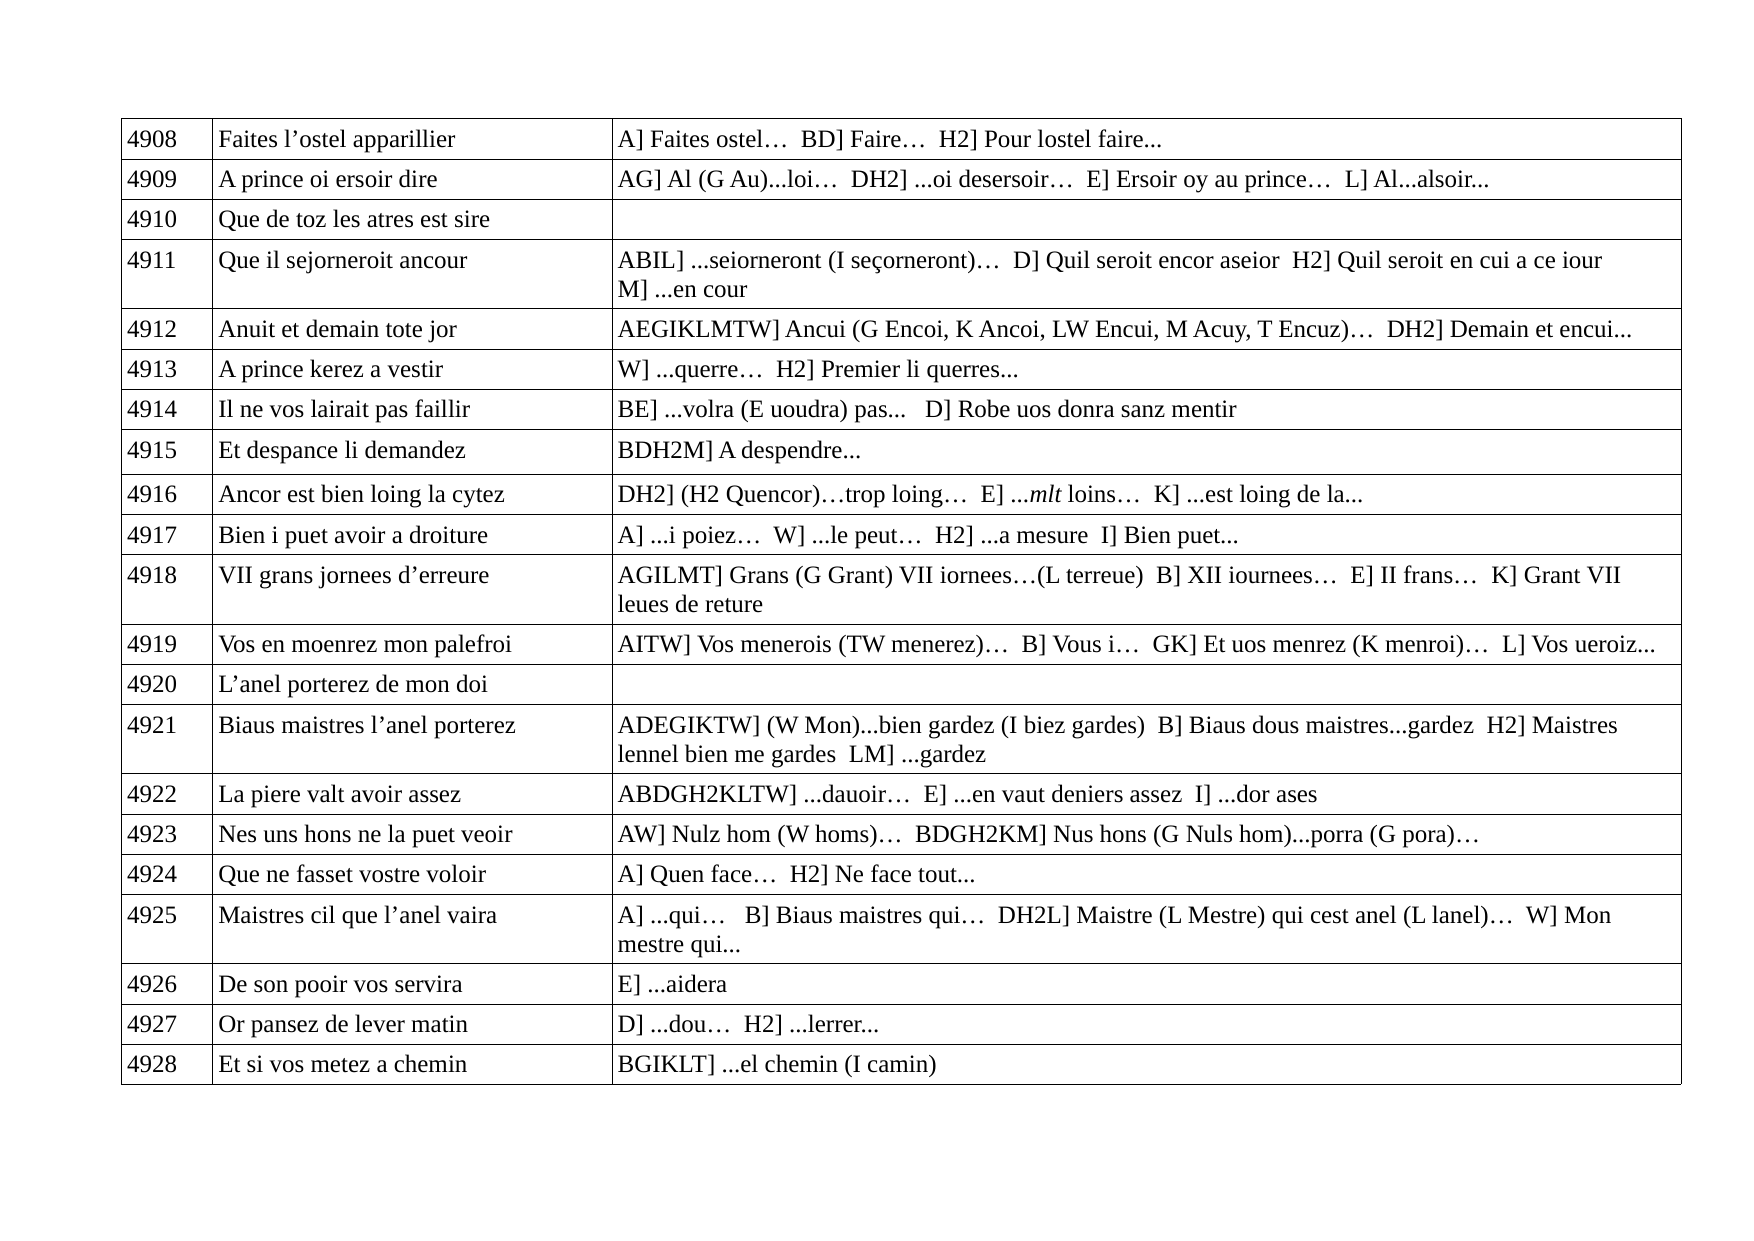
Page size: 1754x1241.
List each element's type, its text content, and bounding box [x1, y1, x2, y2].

table_cell [613, 665, 1681, 704]
table_cell ADEGIKTW] (W Mon)...bien gardez (I biez gardes) B] Biaus dous maistres...gardez H2] Maistres lennel bien me gardes LM] ...gardez [613, 705, 1681, 773]
table_cell BE] ...volra (E uoudra) pas... D] Robe uos donra sanz mentir [613, 390, 1681, 429]
table_cell 4911 [122, 240, 212, 308]
table_cell Faites l’ostel apparillier [213, 119, 612, 158]
table_cell Nes uns hons ne la puet veoir [213, 815, 612, 854]
table_cell 4927 [122, 1005, 212, 1044]
table_cell D] ...dou… H2] ...lerrer... [613, 1005, 1681, 1044]
table_cell 4912 [122, 309, 212, 348]
table_cell Ancor est bien loing la cytez [213, 475, 612, 514]
table_cell La piere valt avoir assez [213, 774, 612, 813]
table_cell Que il sejorneroit ancour [213, 240, 612, 308]
table_cell L’anel porterez de mon doi [213, 665, 612, 704]
table_cell Anuit et demain tote jor [213, 309, 612, 348]
table_cell 4917 [122, 515, 212, 554]
table_cell Et si vos metez a chemin [213, 1045, 612, 1084]
table_cell 4915 [122, 430, 212, 474]
table_cell 4928 [122, 1045, 212, 1084]
table_cell ABIL] ...seiorneront (I seçorneront)… D] Quil seroit encor aseior H2] Quil seroit en cui a ce iour M] ...en cour [613, 240, 1681, 308]
table_cell A] ...i poiez… W] ...le peut… H2] ...a mesure I] Bien puet... [613, 515, 1681, 554]
table_cell Bien i puet avoir a droiture [213, 515, 612, 554]
table_cell Vos en moenrez mon palefroi [213, 625, 612, 664]
table_cell AG] Al (G Au)...loi… DH2] ...oi desersoir… E] Ersoir oy au prince… L] Al...alsoir... [613, 160, 1681, 199]
table_cell VII grans jornees d’erreure [213, 555, 612, 623]
table_cell Que ne fasset vostre voloir [213, 855, 612, 894]
table_cell 4918 [122, 555, 212, 623]
table_cell BDH2M] A despendre... [613, 430, 1681, 474]
table_cell DH2] (H2 Quencor)…trop loing… E] ...mlt loins… K] ...est loing de la... [613, 475, 1681, 514]
table_cell 4921 [122, 705, 212, 773]
table_cell 4926 [122, 964, 212, 1003]
table_cell 4922 [122, 774, 212, 813]
table_cell AW] Nulz hom (W homs)… BDGH2KM] Nus hons (G Nuls hom)...porra (G pora)… [613, 815, 1681, 854]
table_cell BGIKLT] ...el chemin (I camin) [613, 1045, 1681, 1084]
table_cell E] ...aidera [613, 964, 1681, 1003]
table_cell A] Faites ostel… BD] Faire… H2] Pour lostel faire... [613, 119, 1681, 158]
table_cell 4910 [122, 200, 212, 239]
table_cell 4909 [122, 160, 212, 199]
table_cell A] Quen face… H2] Ne face tout... [613, 855, 1681, 894]
table_cell Maistres cil que l’anel vaira [213, 895, 612, 963]
table_cell 4919 [122, 625, 212, 664]
table_cell [613, 200, 1681, 239]
table_cell AITW] Vos menerois (TW menerez)… B] Vous i… GK] Et uos menrez (K menroi)… L] Vos ueroiz... [613, 625, 1681, 664]
table_cell A prince oi ersoir dire [213, 160, 612, 199]
table_cell Il ne vos lairait pas faillir [213, 390, 612, 429]
table_cell W] ...querre… H2] Premier li querres... [613, 350, 1681, 389]
table_cell Or pansez de lever matin [213, 1005, 612, 1044]
table_cell 4908 [122, 119, 212, 158]
table_cell 4920 [122, 665, 212, 704]
table_cell A] ...qui… B] Biaus maistres qui… DH2L] Maistre (L Mestre) qui cest anel (L lanel)… W] Mon mestre qui... [613, 895, 1681, 963]
table_cell 4923 [122, 815, 212, 854]
table_cell Et despance li demandez [213, 430, 612, 474]
table_cell A prince kerez a vestir [213, 350, 612, 389]
table_cell 4924 [122, 855, 212, 894]
table_cell AEGIKLMTW] Ancui (G Encoi, K Ancoi, LW Encui, M Acuy, T Encuz)… DH2] Demain et encui... [613, 309, 1681, 348]
table_cell 4925 [122, 895, 212, 963]
table_cell De son pooir vos servira [213, 964, 612, 1003]
table_cell ABDGH2KLTW] ...dauoir… E] ...en vaut deniers assez I] ...dor ases [613, 774, 1681, 813]
table_cell 4913 [122, 350, 212, 389]
table_cell Biaus maistres l’anel porterez [213, 705, 612, 773]
table_cell 4914 [122, 390, 212, 429]
table_cell 4916 [122, 475, 212, 514]
table_cell Que de toz les atres est sire [213, 200, 612, 239]
table_cell AGILMT] Grans (G Grant) VII iornees…(L terreue) B] XII iournees… E] II frans… K] Grant VII leues de reture [613, 555, 1681, 623]
